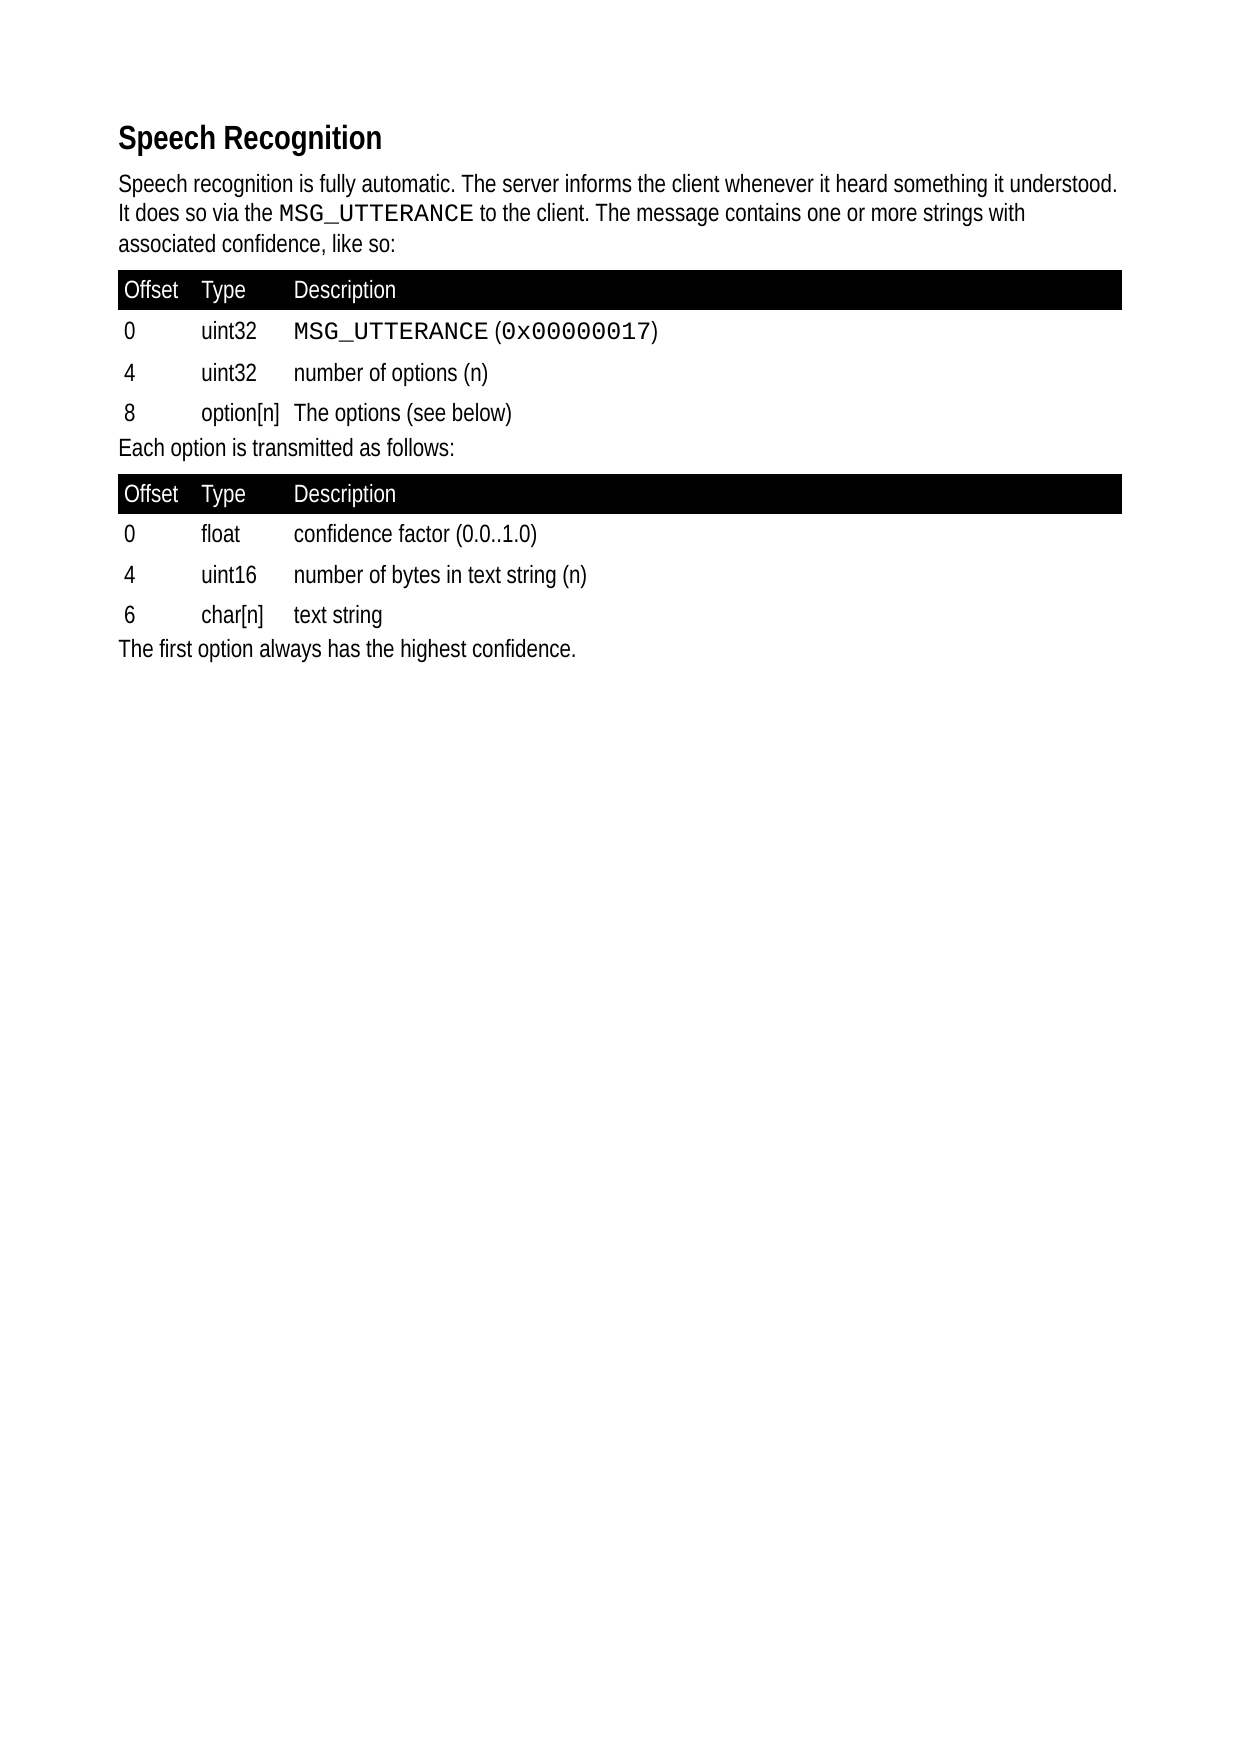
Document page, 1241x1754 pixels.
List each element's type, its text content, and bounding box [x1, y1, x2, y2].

table_cell number of options (n) [288, 352, 1122, 392]
table_cell option[n] [196, 393, 288, 432]
table_cell 8 [118, 393, 196, 432]
table_header Description [288, 270, 1122, 310]
table_cell float [196, 514, 288, 554]
subtitle Speech Recognition [118, 118, 1122, 157]
text Each option is transmitted as follows: [118, 432, 1122, 461]
table_cell 6 [118, 594, 196, 634]
table_cell The options (see below) [288, 393, 1122, 432]
text The first option always has the highest confidence. [118, 634, 1122, 663]
table_cell 4 [118, 352, 196, 392]
table_cell 4 [118, 554, 196, 594]
table_header Type [196, 474, 288, 514]
table_cell text string [288, 594, 1122, 634]
table_header Description [288, 474, 1122, 514]
table_cell MSG_UTTERANCE (0x00000017) [288, 310, 1122, 352]
table_cell number of bytes in text string (n) [288, 554, 1122, 594]
table_cell char[n] [196, 594, 288, 634]
table_cell confidence factor (0.0..1.0) [288, 514, 1122, 554]
table_header Offset [118, 270, 196, 310]
table_cell uint32 [196, 352, 288, 392]
table_cell uint32 [196, 310, 288, 352]
table_cell uint16 [196, 554, 288, 594]
table_cell 0 [118, 514, 196, 554]
text Speech recognition is fully automatic. The server informs the client whenever it heard something it understood. It does so via the MSG_UTTERANCE to the client. The message contains one or more strings with associated confidence, like so: [118, 169, 1122, 257]
table_header Type [196, 270, 288, 310]
table_header Offset [118, 474, 196, 514]
table_cell 0 [118, 310, 196, 352]
